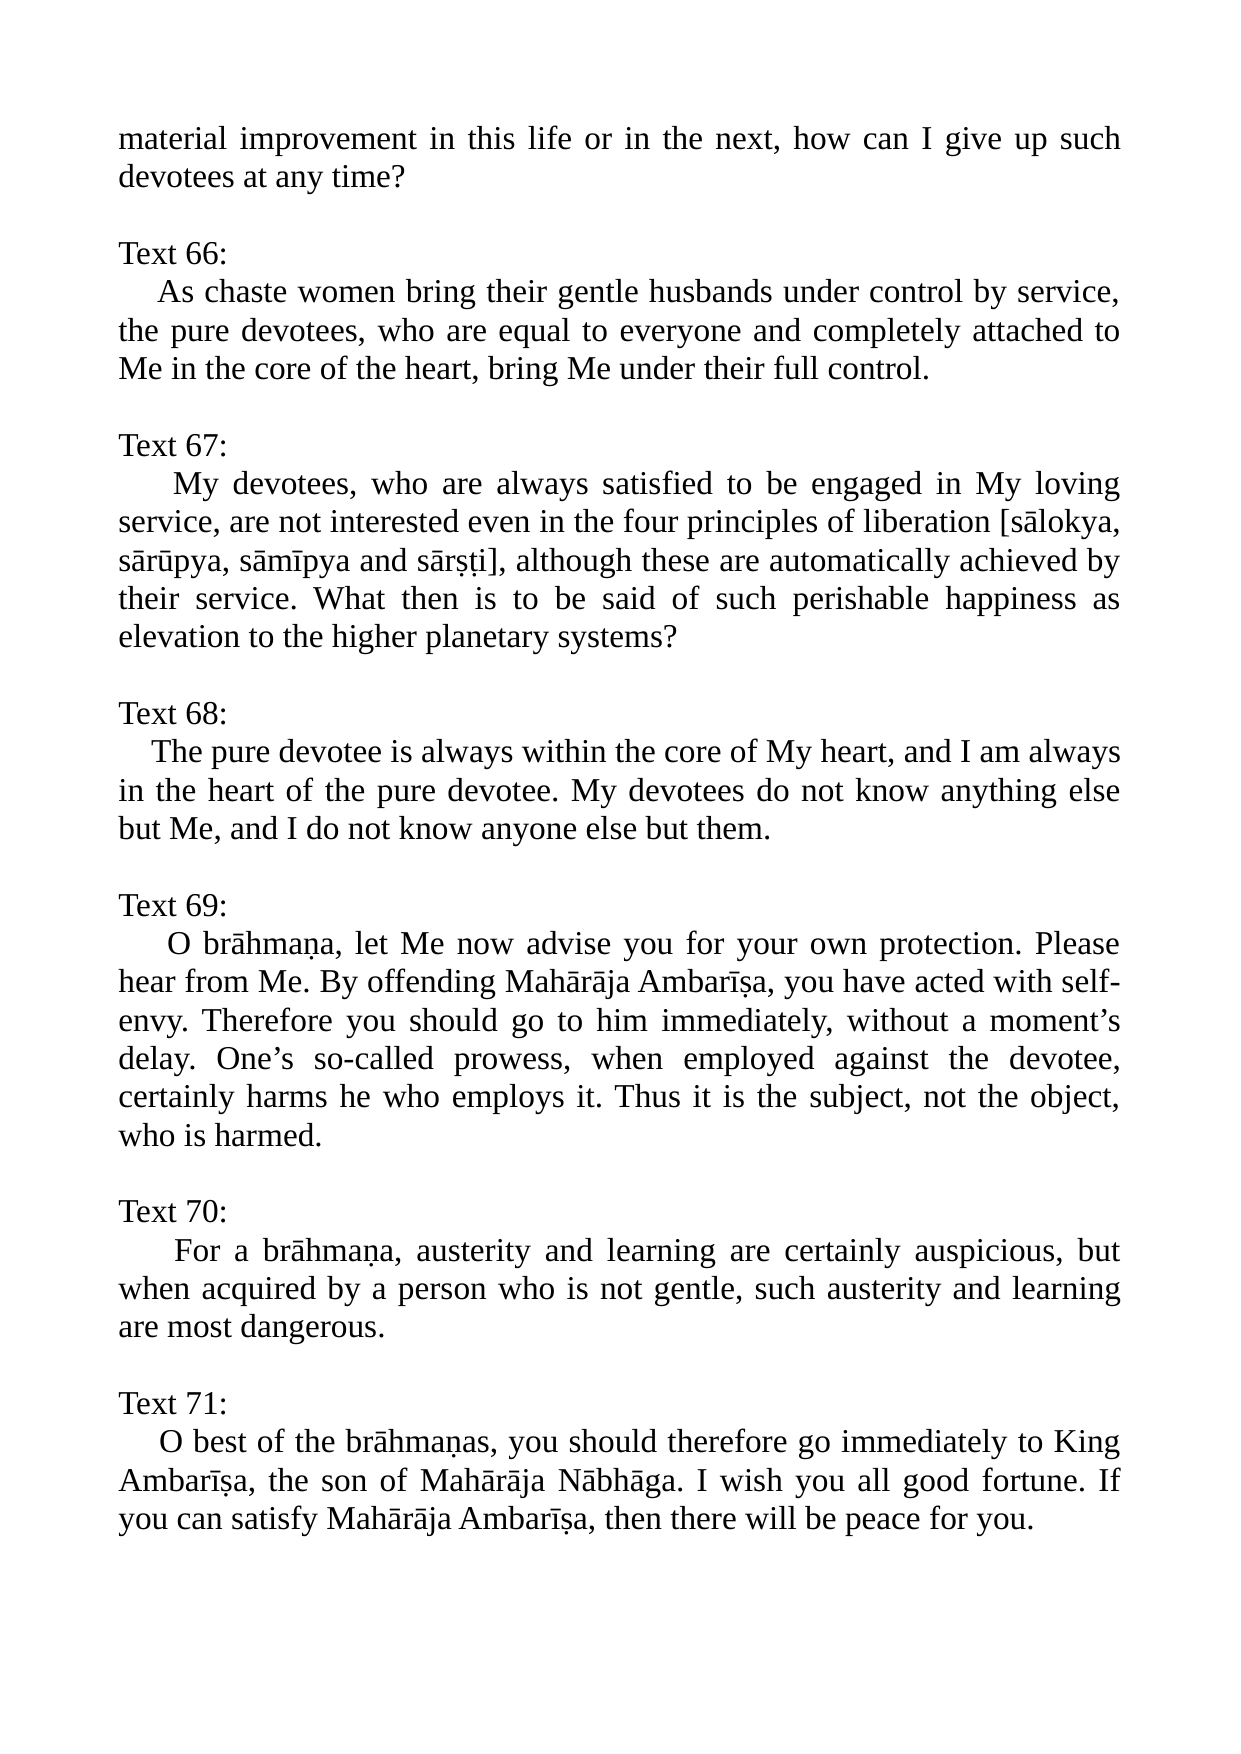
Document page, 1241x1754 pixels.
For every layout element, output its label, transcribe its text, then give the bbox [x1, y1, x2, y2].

text Text 69: [118, 885, 1122, 923]
text material improvement in this life or in the next, how can I give up such devotees at any time? [118, 118, 1122, 195]
text Text 66: [118, 233, 1122, 271]
text O best of the brāhmaṇas, you should therefore go immediately to King Ambarīṣa, the son of Mahārāja Nābhāga. I wish you all good fortune. If you can satisfy Mahārāja Ambarīṣa, then there will be peace for you. [118, 1421, 1122, 1536]
text As chaste women bring their gentle husbands under control by service, the pure devotees, who are equal to everyone and completely attached to Me in the core of the heart, bring Me under their full control. [118, 271, 1122, 386]
text My devotees, who are always satisfied to be engaged in My loving service, are not interested even in the four principles of liberation [sālokya, sārūpya, sāmīpya and sārṣṭi], although these are automatically achieved by their service. What then is to be said of such perishable happiness as elevation to the higher planetary systems? [118, 463, 1122, 655]
text Text 67: [118, 425, 1122, 463]
text Text 68: [118, 693, 1122, 731]
text The pure devotee is always within the core of My heart, and I am always in the heart of the pure devotee. My devotees do not know anything else but Me, and I do not know anyone else but them. [118, 731, 1122, 846]
text Text 70: [118, 1191, 1122, 1230]
text For a brāhmaṇa, austerity and learning are certainly auspicious, but when acquired by a person who is not gentle, such austerity and learning are most dangerous. [118, 1230, 1122, 1345]
text O brāhmaṇa, let Me now advise you for your own protection. Please hear from Me. By offending Mahārāja Ambarīṣa, you have acted with self-envy. Therefore you should go to him immediately, without a moment’s delay. One’s so-called prowess, when employed against the devotee, certainly harms he who employs it. Thus it is the subject, not the object, who is harmed. [118, 923, 1122, 1153]
text Text 71: [118, 1383, 1122, 1421]
